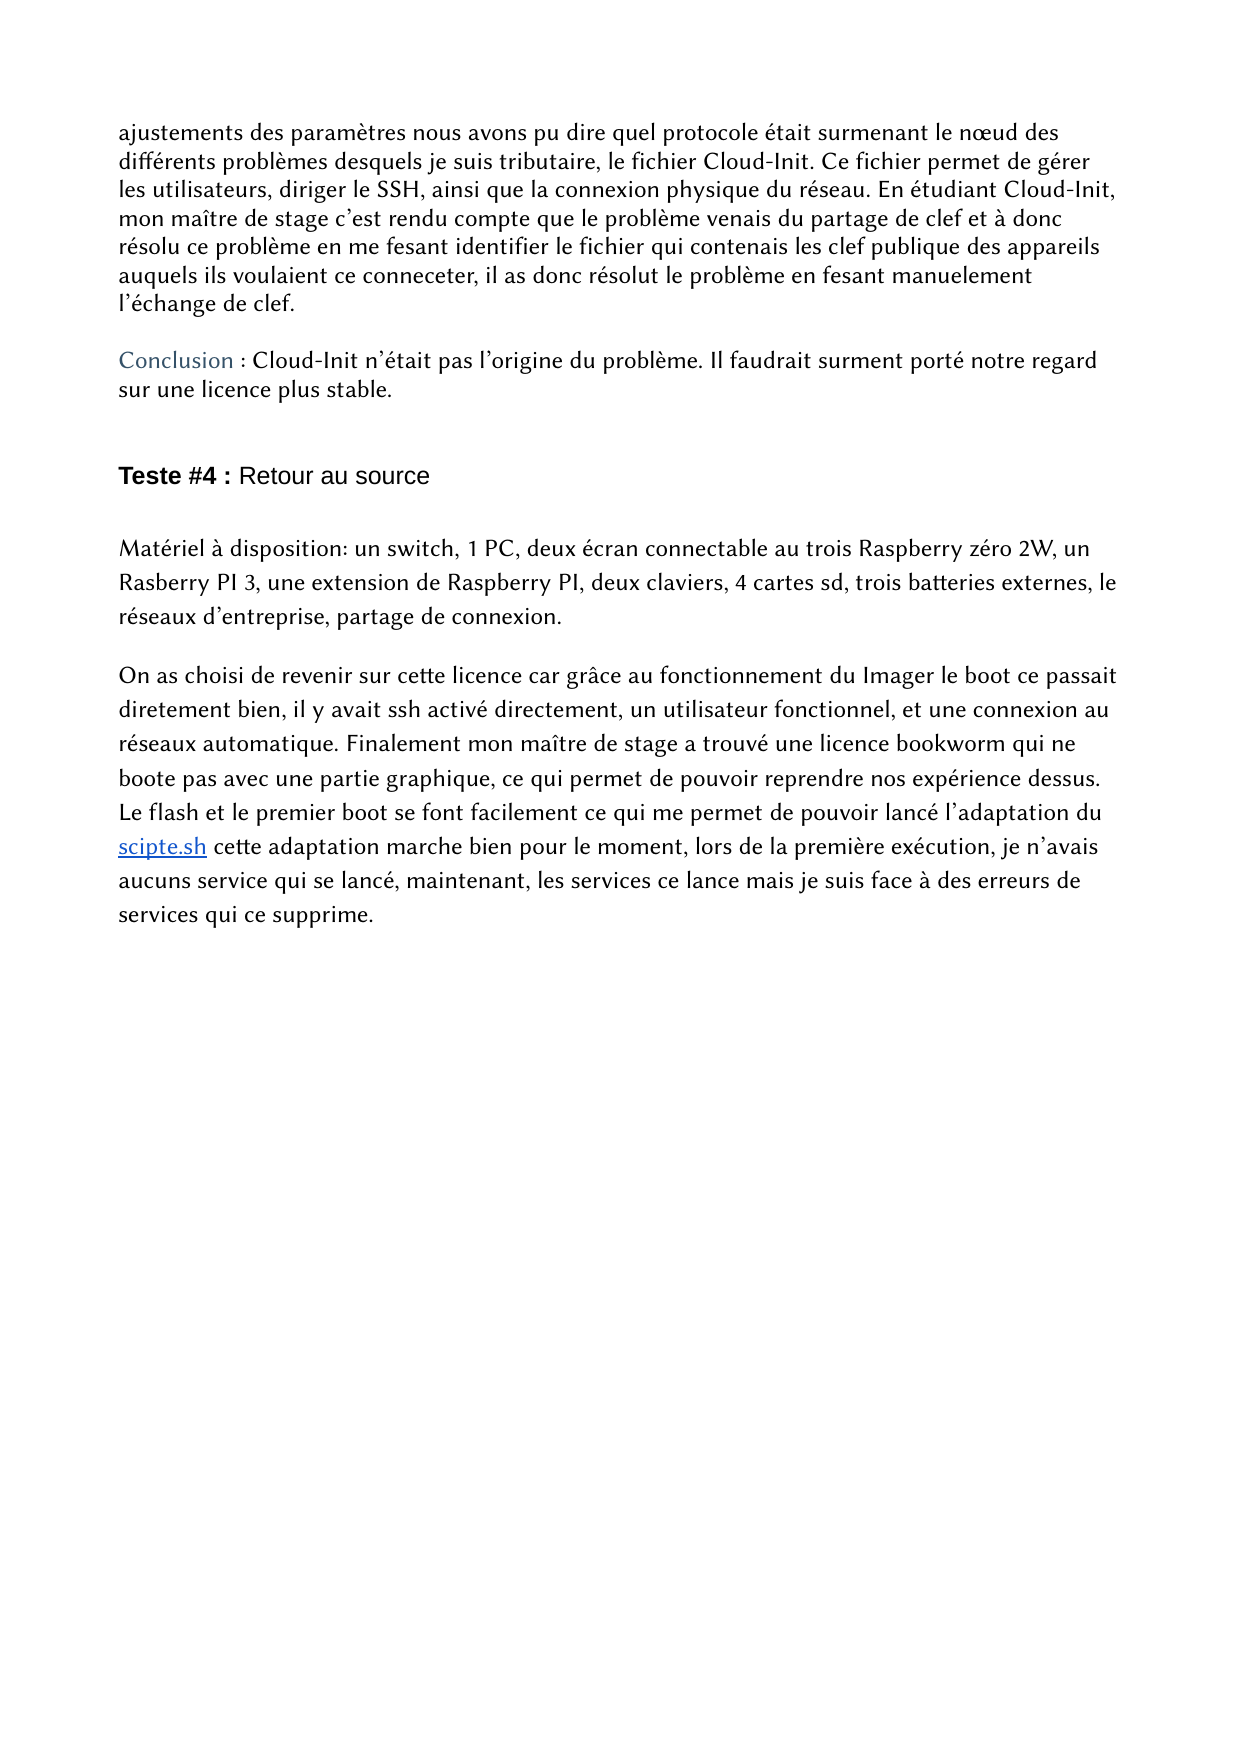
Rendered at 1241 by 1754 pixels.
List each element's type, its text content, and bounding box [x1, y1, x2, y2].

text Teste #4 : Retour au source [118, 461, 1122, 490]
text Conclusion : Cloud-Init n’était pas l’origine du problème. Il faudrait surment porté notre regard sur une licence plus stable. [118, 346, 1122, 403]
text ajustements des paramètres nous avons pu dire quel protocole était surmenant le nœud des différents problèmes desquels je suis tributaire, le fichier Cloud-Init. Ce fichier permet de gérer les utilisateurs, diriger le SSH, ainsi que la connexion physique du réseau. En étudiant Cloud-Init, mon maître de stage c’est rendu compte que le problème venais du partage de clef et à donc résolu ce problème en me fesant identifier le fichier qui contenais les clef publique des appareils auquels ils voulaient ce conneceter, il as donc résolut le problème en fesant manuelement l’échange de clef. [118, 118, 1122, 318]
text Matériel à disposition: un switch, 1 PC, deux écran connectable au trois Raspberry zéro 2W, un Rasberry PI 3, une extension de Raspberry PI, deux claviers, 4 cartes sd, trois batteries externes, le réseaux d’entreprise, partage de connexion. [118, 534, 1122, 631]
text On as choisi de revenir sur cette licence car grâce au fonctionnement du Imager le boot ce passait diretement bien, il y avait ssh activé directement, un utilisateur fonctionnel, et une connexion au réseaux automatique. Finalement mon maître de stage a trouvé une licence bookworm qui ne boote pas avec une partie graphique, ce qui permet de pouvoir reprendre nos expérience dessus. Le flash et le premier boot se font facilement ce qui me permet de pouvoir lancé l’adaptation du scipte.sh cette adaptation marche bien pour le moment, lors de la première exécution, je n’avais aucuns service qui se lancé, maintenant, les services ce lance mais je suis face à des erreurs de services qui ce supprime. [118, 661, 1122, 929]
